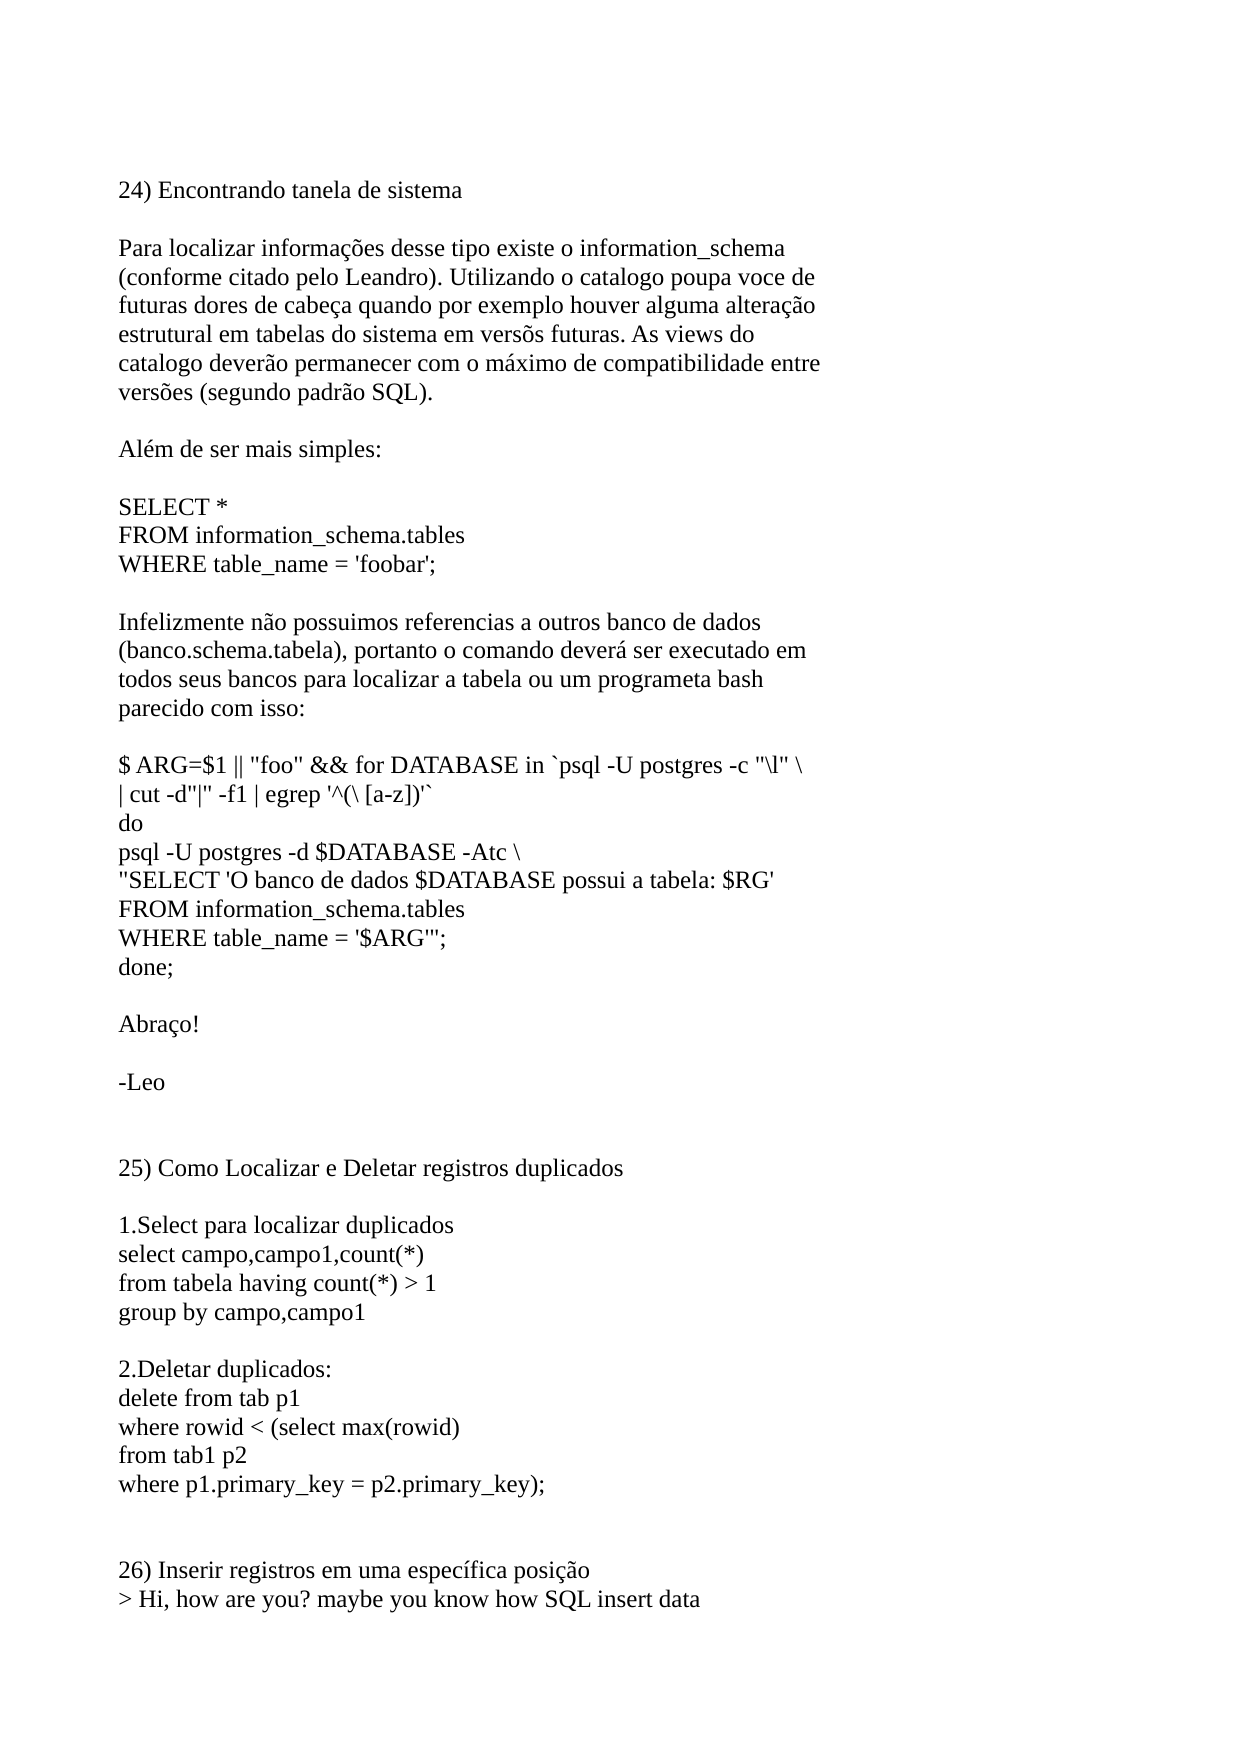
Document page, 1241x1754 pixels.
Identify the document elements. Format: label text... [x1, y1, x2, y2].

text 24) Encontrando tanela de sistema Para localizar informações desse tipo existe o information_schema (conforme citado pelo Leandro). Utilizando o catalogo poupa voce de futuras dores de cabeça quando por exemplo houver alguma alteração estrutural em tabelas do sistema em versõs futuras. As views do catalogo deverão permanecer com o máximo de compatibilidade entre versões (segundo padrão SQL). Além de ser mais simples: SELECT * FROM information_schema.tables WHERE table_name = 'foobar'; Infelizmente não possuimos referencias a outros banco de dados (banco.schema.tabela), portanto o comando deverá ser executado em todos seus bancos para localizar a tabela ou um programeta bash parecido com isso: $ ARG=$1 || "foo" && for DATABASE in `psql -U postgres -c "\l" \ | cut -d"|" -f1 | egrep '^(\ [a-z])'` do psql -U postgres -d $DATABASE -Atc \ "SELECT 'O banco de dados $DATABASE possui a tabela: $RG' FROM information_schema.tables WHERE table_name = '$ARG'"; done; Abraço! -Leo 25) Como Localizar e Deletar registros duplicados 1.Select para localizar duplicados select campo,campo1,count(*) from tabela having count(*) > 1 group by campo,campo1 2.Deletar duplicados: delete from tab p1 where rowid < (select max(rowid) from tab1 p2 where p1.primary_key = p2.primary_key); 26) Inserir registros em uma específica posição > Hi, how are you? maybe you know how SQL insert data [118, 118, 1122, 1613]
